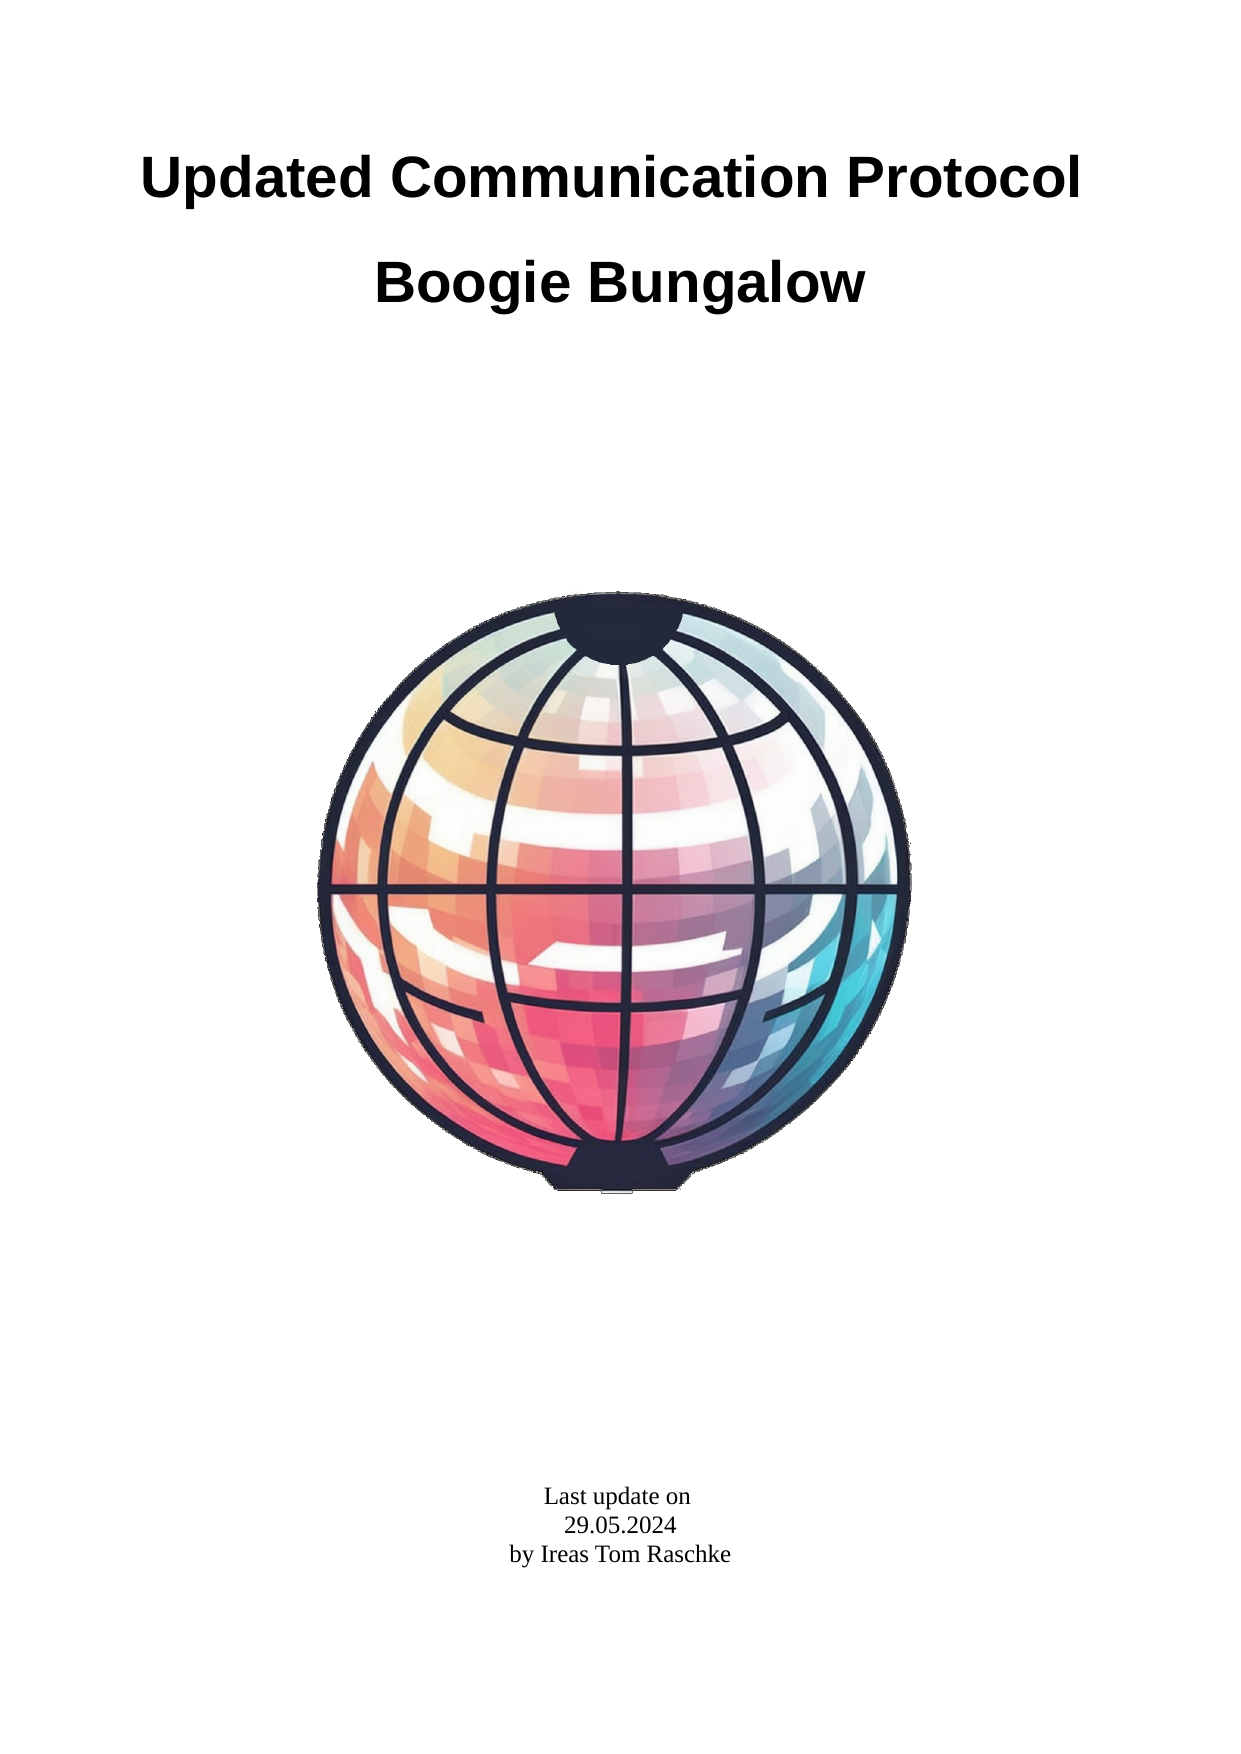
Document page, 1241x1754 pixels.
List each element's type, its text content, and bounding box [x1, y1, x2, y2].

title Updated Communication Protocol [118, 143, 1122, 210]
text Last update on [118, 1481, 1122, 1510]
title Boogie Bungalow [118, 248, 1122, 315]
text 29.05.2024 [118, 1510, 1122, 1539]
text by Ireas Tom Raschke [118, 1539, 1122, 1568]
picture [310, 585, 920, 1194]
